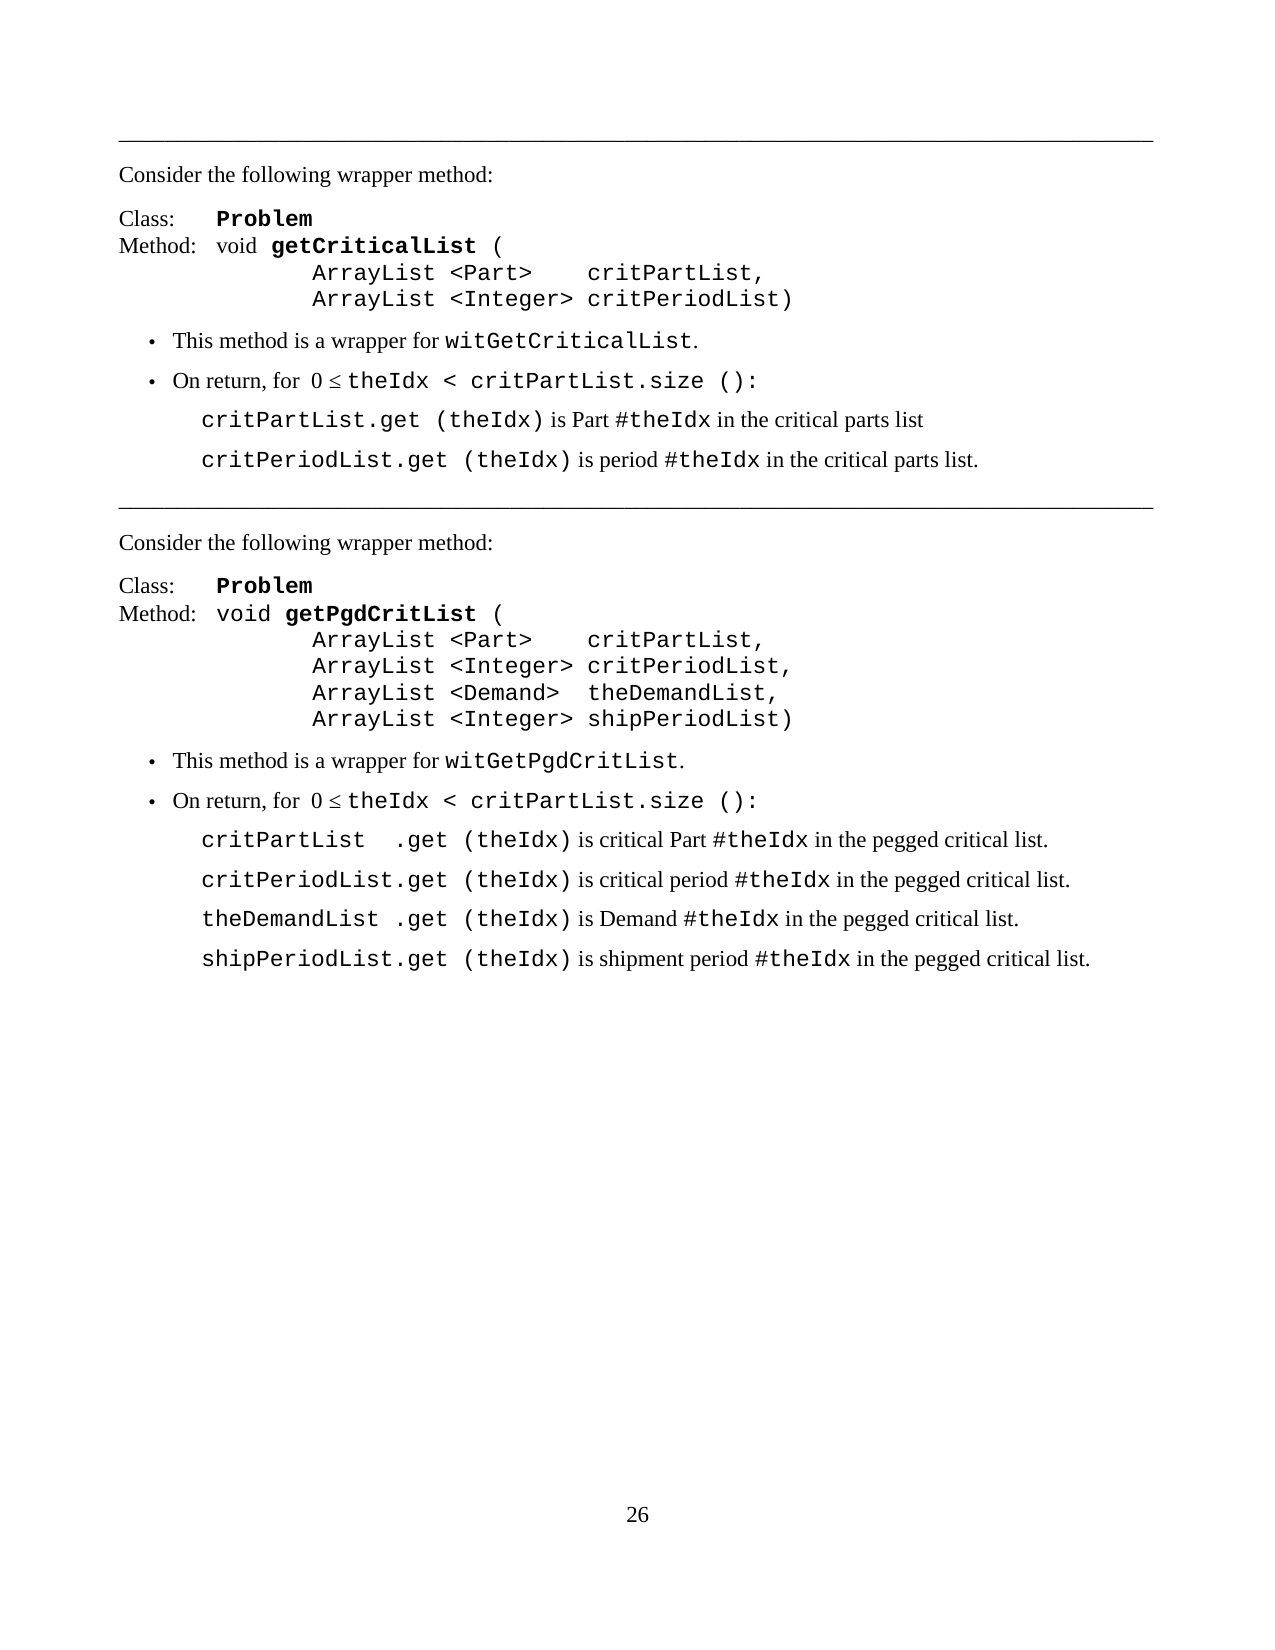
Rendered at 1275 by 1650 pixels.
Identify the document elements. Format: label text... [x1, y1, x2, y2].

text ArrayList <Integer> critPeriodList, [118, 654, 1156, 681]
list This method is a wrapper for witGetCriticalList. [118, 328, 1156, 356]
text critPartList .get (theIdx) is critical Part #theIdx in the pegged critical list. [201, 827, 1156, 854]
text Consider the following wrapper method: [118, 162, 1156, 188]
text shipPeriodList.get (theIdx) is shipment period #theIdx in the pegged critical list. [201, 946, 1156, 973]
list This method is a wrapper for witGetPgdCritList. [118, 748, 1156, 776]
text ArrayList <Integer> critPeriodList) [118, 287, 1156, 313]
text ArrayList <Demand> theDemandList, [118, 681, 1156, 707]
text Class: Problem [118, 206, 1156, 233]
text ArrayList <Part> critPartList, [118, 261, 1156, 287]
text Method: void getCriticalList ( [118, 233, 1156, 261]
text ArrayList <Integer> shipPeriodList) [118, 707, 1156, 733]
text critPartList.get (theIdx) is Part #theIdx in the critical parts list [201, 407, 1156, 434]
text critPeriodList.get (theIdx) is critical period #theIdx in the pegged critical list. [201, 867, 1156, 894]
text Class: Problem [118, 573, 1156, 601]
text theDemandList .get (theIdx) is Demand #theIdx in the pegged critical list. [201, 906, 1156, 933]
text ArrayList <Part> critPartList, [118, 628, 1156, 654]
list On return, for 0 ≤ theIdx < critPartList.size (): [118, 368, 1156, 395]
text __________________________________________________________________________________________ [118, 486, 1156, 512]
text Method: void getPgdCritList ( [118, 601, 1156, 628]
text __________________________________________________________________________________________ [118, 118, 1156, 144]
text critPeriodList.get (theIdx) is period #theIdx in the critical parts list. [201, 447, 1156, 474]
text Consider the following wrapper method: [118, 529, 1156, 555]
list On return, for 0 ≤ theIdx < critPartList.size (): [118, 788, 1156, 815]
